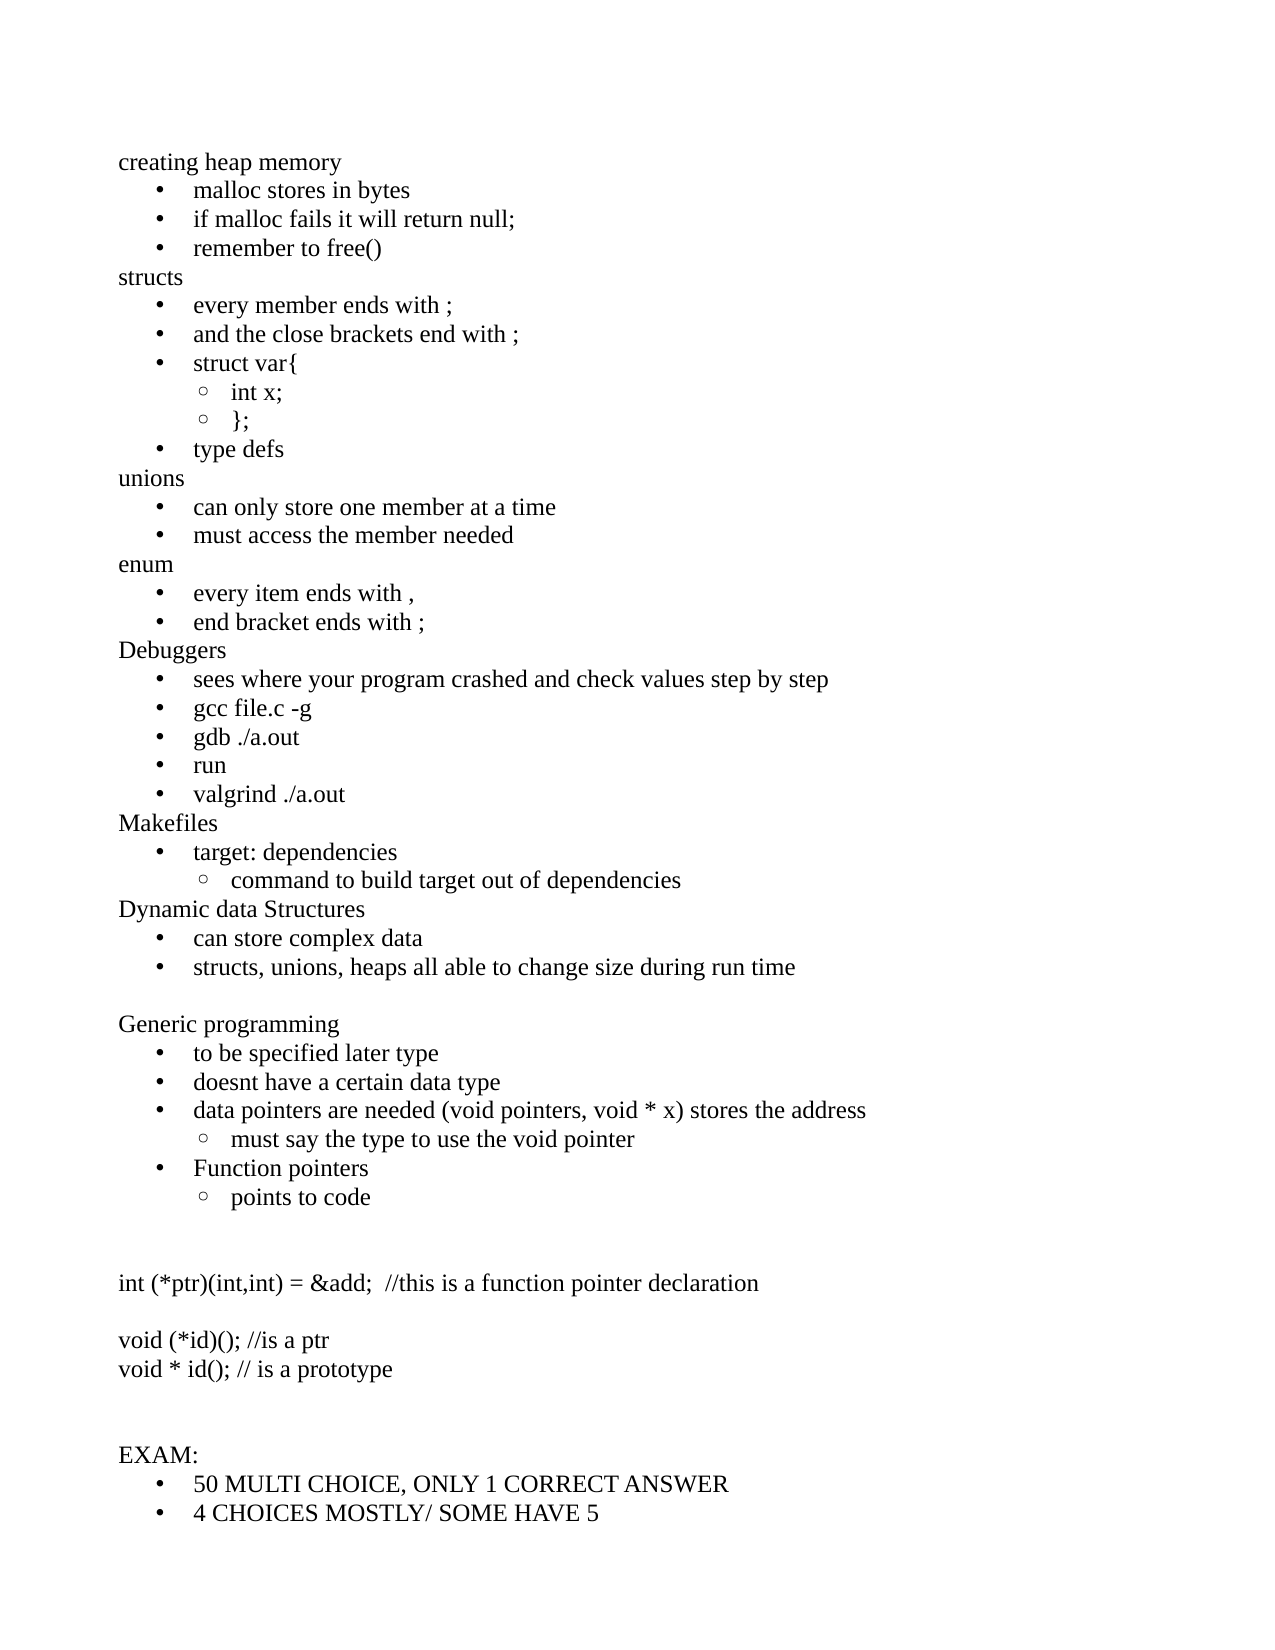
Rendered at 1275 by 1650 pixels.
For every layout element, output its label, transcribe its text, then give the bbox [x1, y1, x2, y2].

list data pointers are needed (void pointers, void * x) stores the address [156, 1096, 1157, 1124]
list 4 CHOICES MOSTLY/ SOME HAVE 5 [156, 1498, 1157, 1527]
list gcc file.c -g [156, 693, 1157, 722]
list if malloc fails it will return null; [156, 204, 1157, 233]
list remember to free() [156, 233, 1157, 262]
text enum [118, 549, 1157, 578]
text unions [118, 463, 1157, 492]
list every member ends with ; [156, 291, 1157, 319]
list valgrind ./a.out [156, 779, 1157, 808]
list int x; [193, 377, 1157, 406]
text structs [118, 262, 1157, 291]
list can only store one member at a time [156, 492, 1157, 521]
list end bracket ends with ; [156, 607, 1157, 636]
list gdb ./a.out [156, 722, 1157, 751]
text Dynamic data Structures [118, 894, 1157, 923]
list struct var{ [156, 348, 1157, 377]
list doesnt have a certain data type [156, 1067, 1157, 1096]
text void * id(); // is a prototype [118, 1354, 1157, 1383]
list Function pointers [156, 1153, 1157, 1182]
list target: dependencies [156, 837, 1157, 866]
list structs, unions, heaps all able to change size during run time [156, 952, 1157, 981]
list points to code [193, 1182, 1157, 1211]
list run [156, 751, 1157, 779]
list every item ends with , [156, 578, 1157, 607]
list command to build target out of dependencies [193, 866, 1157, 894]
text int (*ptr)(int,int) = &add; //this is a function pointer declaration [118, 1268, 1157, 1297]
text EXAM: [118, 1441, 1157, 1469]
list }; [193, 406, 1157, 434]
text Debuggers [118, 636, 1157, 664]
list malloc stores in bytes [156, 176, 1157, 204]
list type defs [156, 434, 1157, 463]
text Makefiles [118, 808, 1157, 837]
list to be specified later type [156, 1038, 1157, 1067]
list 50 MULTI CHOICE, ONLY 1 CORRECT ANSWER [156, 1469, 1157, 1498]
text creating heap memory [118, 147, 1157, 176]
list sees where your program crashed and check values step by step [156, 664, 1157, 693]
list must access the member needed [156, 521, 1157, 549]
list must say the type to use the void pointer [193, 1124, 1157, 1153]
text Generic programming [118, 1009, 1157, 1038]
list and the close brackets end with ; [156, 319, 1157, 348]
text void (*id)(); //is a ptr [118, 1326, 1157, 1354]
list can store complex data [156, 923, 1157, 952]
